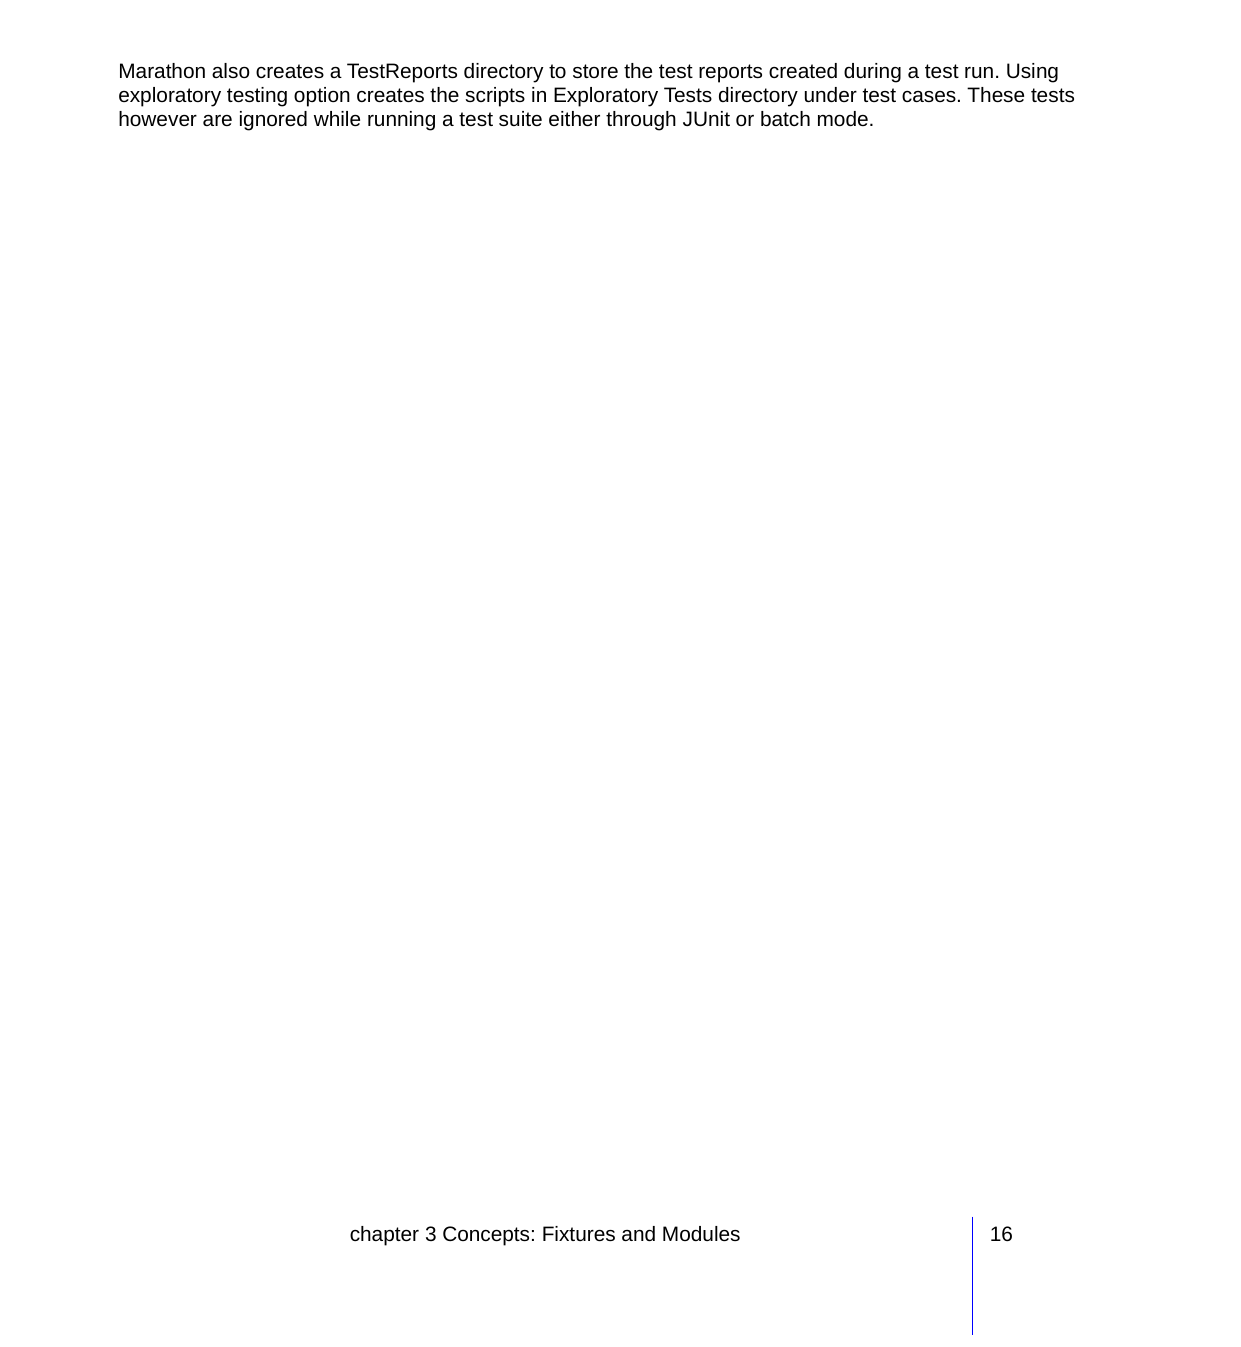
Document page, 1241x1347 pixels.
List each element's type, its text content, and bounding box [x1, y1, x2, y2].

text Marathon also creates a TestReports directory to store the test reports created during a test run. Using exploratory testing option creates the scripts in Exploratory Tests directory under test cases. These tests however are ignored while running a test suite either through JUnit or batch mode. [118, 59, 1122, 131]
